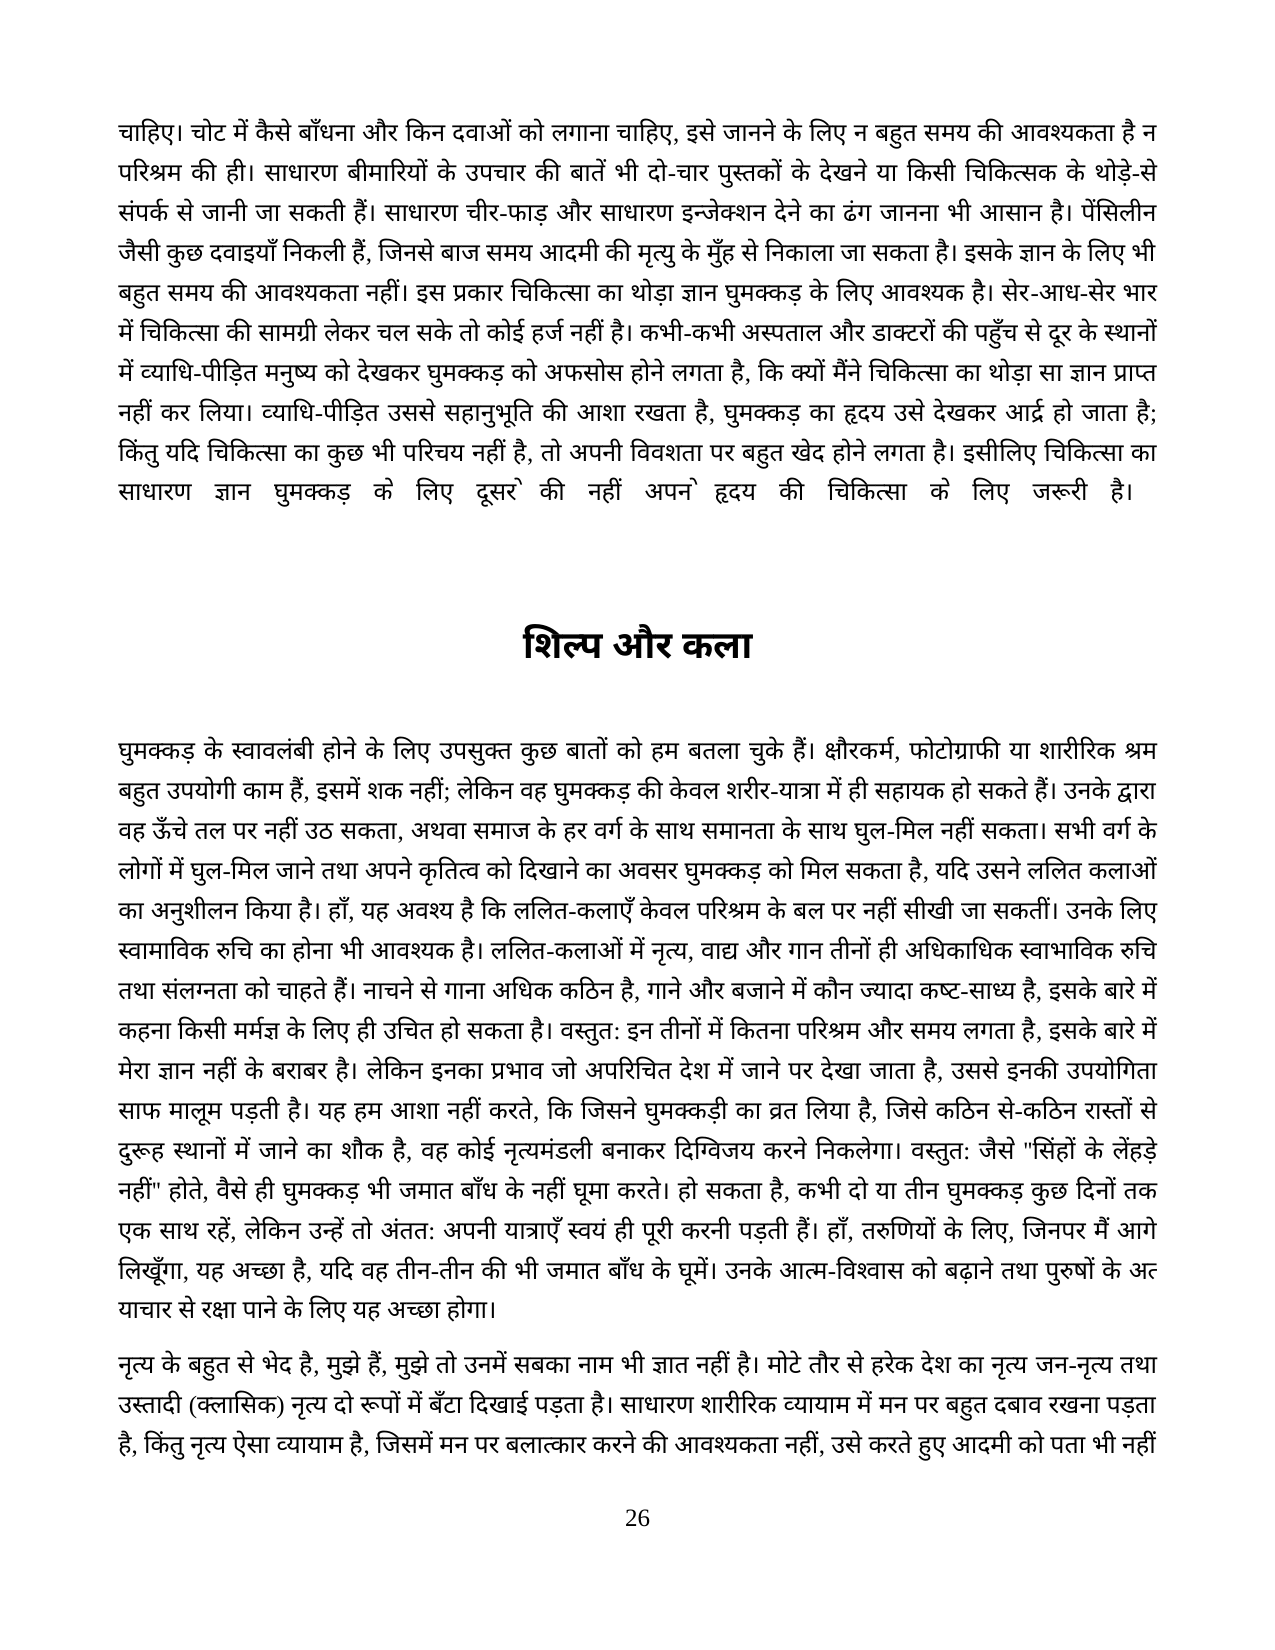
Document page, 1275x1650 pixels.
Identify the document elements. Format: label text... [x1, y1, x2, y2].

text नृत्य के बहुत से भेद है, मुझे हैं, मुझे तो उनमें सबका नाम भी ज्ञात नहीं है। मोटे तौर से हरेक देश का नृत्य जन-नृत्य तथा उस्‍तादी (क्‍लासिक) नृत्य दो रूपों में बँटा दिखाई पड़ता है। साधारण शारीरिक व्‍यायाम में मन पर बहुत दबाव रखना पड़ता है, किंतु नृत्य ऐसा व्‍यायाम है, जिसमें मन पर बलात्‍कार करने की आवश्‍यकता नहीं, उसे करते हुए आदमी को पता भी नहीं लगता, कि वह किसी शारीरिक परिश्रम का काम कर रहा है। शरीर को कर्मण्य रखने के लिए मनुष्‍य ने आदिम-काल में नृत्य का आविष्‍कार किया, अथवा नृत्य के लाभ को समझा। नृत्य शरीर को दृढ़ और कर्मण्य ही नहीं रखता, बल्कि उसके अंगों को भी सुडौल बनाए रखता है। नृत्य के जो साधारण गुण हैं, उन्‍हें घुमक्कड़ों से भिन्‍न लोगों को भी जानना चाहिए। अफसोस है, हमारे देश में पिछली सात-आठ सदियों में इस कला की बड़ी अवहेलना हुई। इसे निम्‍न कोटि का व्‍यवसाय समझ कर तथाकथित उच्‍च वर्ग ने छोड़ दिया। ग्रामीण मजूर-जातियाँ नृत्यकला को अपनाए रहीं, उनमें से कितने ही नृत्‍यों को वर्तमान सदी के आरंभ तक अहीर, भर जैसी जातियों ने सुरक्षित रखा। लेकिन जब उनमें भी शिक्षा बढ़ने लगी, तथा ''बड़ों'' की नकल करने की प्रवृत्ति बढ़ी, तो वह भी नृत्य को छोड़ने लगे। पिछले तीस सालों में फरी (अहीरी) का नृत्य युक्‍तप्रांत और बिहार के जिले से लुप्‍त हो गया। जहाँ बचपन में कोई अहीर-विवाह हो ही नहीं सकता था, जिसमें वर-बधू के पुरुष संबंधी ही नहीं बल्कि माँ और सास ने नहीं नाचा हो। रूस के परिश्रमसाध्‍य सुंदर नृत्‍यों को देखकर मुझे अहीरी नृत्य का स्मरण आया और 1939 में उसे देखने की बड़ी इच्‍छा हुई, तो बड़ी मुश्किल से गोरखपुर जिले में एक जगह वह नृत्य देखने को मिला। मैं समझता था, बचपन के नृत्य का जो रूप स्‍मृति ने मेरे सामने रखा है, अतिशयोक्तिपूर्ण है, किंतु जब नृत्य को देखा, तो पता लगा कि स्‍मृति ने अतिशयोक्ति से काम नहीं लिया है। लेकिन इसका खेद बहुत हुआ कि इतना सुंदर नृत्य इतनी तेजी के साथ लुप्‍त हो चला। उसके बाद कुछ कोशिश भी की, कि उसे प्रोत्‍साहन दिया जाय किंतु मैं उस अवस्‍था से पार हो चुका था, जबकि नृत्य को स्वयं सीख सकूँ। उसके लिए आंदोलन करने को जितने समय की आवश्‍यकता थी, उसे भी मैं नही दे सकता था। [118, 1350, 1157, 1463]
text चाहिए। चोट में कैसे बाँधना और किन दवाओं को लगाना चाहिए, इसे जानने के लिए न बहुत समय की आवश्‍यकता है न परिश्रम की ही। साधारण बीमारियों के उपचार की बातें भी दो-चार पुस्‍तकों के देखने या किसी चिकित्‍सक के थोड़े-से संपर्क से जानी जा सकती हैं। साधारण चीर-फाड़ और साधारण इन्‍जेक्‍शन देने का ढंग जानना भी आसान है। पेंसिलीन जैसी कुछ दवाइयाँ निकली हैं, जिनसे बाज समय आदमी की मृत्‍यु के मुँह से निकाला जा सकता है। इसके ज्ञान के लिए भी बहुत समय की आवश्‍यकता नहीं। इस प्रकार चिकित्सा का थोड़ा ज्ञान घुमक्कड़ के लिए आवश्‍यक है। सेर-आध-सेर भार में चिकित्‍सा की सामग्री लेकर चल सके तो कोई हर्ज नहीं है। कभी-कभी अस्‍पताल और डाक्‍टरों की पहुँच से दूर के स्‍थानों में व्‍याधि-पीड़ित मनुष्‍य को देखकर घुमक्कड़ को अफसोस होने लगता है, कि क्‍यों मैंने चिकित्‍सा का थोड़ा सा ज्ञान प्राप्‍त नहीं कर लिया। व्‍याधि-पीड़ित उससे सहानुभूति की आशा रखता है, घुमक्कड़ का हृदय उसे देखकर आर्द्र हो जाता है; किंतु यदि चिकित्‍सा का कुछ भी परिचय नहीं है, तो अपनी विवशता पर बहुत खेद होने लगता है। इसीलिए चिकित्‍सा का साधारण ज्ञान घुमक्कड़ के लिए दूसरे की नहीं अपने हृदय की चिकित्‍सा के लिए जरूरी है। [118, 118, 1157, 580]
subtitle शिल्‍प और कला [118, 625, 1157, 674]
text घुमक्कड़ के स्वावलंबी होने के लिए उपसुक्त कुछ बातों को हम बतला चुके हैं। क्षौरकर्म, फोटोग्राफी या शारीरिक श्रम बहुत उपयोगी काम हैं, इसमें शक नहीं; लेकिन वह घुमक्कड़ की केवल शरीर-यात्रा में ही सहायक हो सकते हैं। उनके द्वारा वह ऊँचे तल पर नहीं उठ सकता, अथवा समाज के हर वर्ग के साथ समानता के साथ घुल-मिल नहीं सकता। सभी वर्ग के लोगों में घुल-मिल जाने तथा अपने कृतित्व को दिखाने का अवसर घुमक्कड़ को मिल सकता है, यदि उसने ललित कलाओं का अनुशीलन किया है। हाँ, यह अवश्य है कि ललित-कलाएँ केवल परिश्रम के बल पर नहीं सीखी जा सकतीं। उनके लिए स्वामाविक रुचि का होना भी आवश्‍यक है। ललित-कलाओं में नृत्य, वाद्य और गान तीनों ही अधिकाधिक स्वाभाविक रुचि तथा संलग्‍नता को चाहते हैं। नाचने से गाना अधिक कठिन है, गाने और बजाने में कौन ज्‍यादा कष्‍ट-साध्‍य है, इसके बारे में कहना किसी मर्मज्ञ के लिए ही उचित हो सकता है। वस्‍तुत: इन तीनों में कितना परिश्रम और समय लगता है, इसके बारे में मेरा ज्ञान नहीं के बराबर है। लेकिन इनका प्रभाव जो अपरिचित देश में जाने पर देखा जाता है, उससे इनकी उपयोगिता साफ मालूम पड़ती है। यह हम आशा नहीं करते, कि जिसने घुमक्कड़ी का व्रत लिया है, जिसे कठिन से-कठिन रास्‍तों से दुरूह स्‍थानों में जाने का शौक है, वह कोई नृत्यमंडली बनाकर दिग्विजय करने निकलेगा। वस्‍तुत: जैसे ''सिंहों के लेंहड़े नहीं'' होते, वैसे ही घुमक्कड़ भी जमात बाँध के नहीं घूमा करते। हो सकता है, कभी दो या तीन घुमक्कड़ कुछ दिनों तक एक साथ रहें, लेकिन उन्‍हें तो अंतत: अपनी यात्राएँ स्वयं ही पूरी करनी पड़ती हैं। हाँ, तरुणियों के लिए, जिनपर मैं आगे लिखूँगा, यह अच्छा है, यदि वह तीन-तीन की भी जमात बाँध के घूमें। उनके आत्‍म-विश्‍वास को बढ़ाने तथा पुरुषों के अत्‍याचार से रक्षा पाने के लिए यह अच्छा होगा। [118, 736, 1157, 1329]
